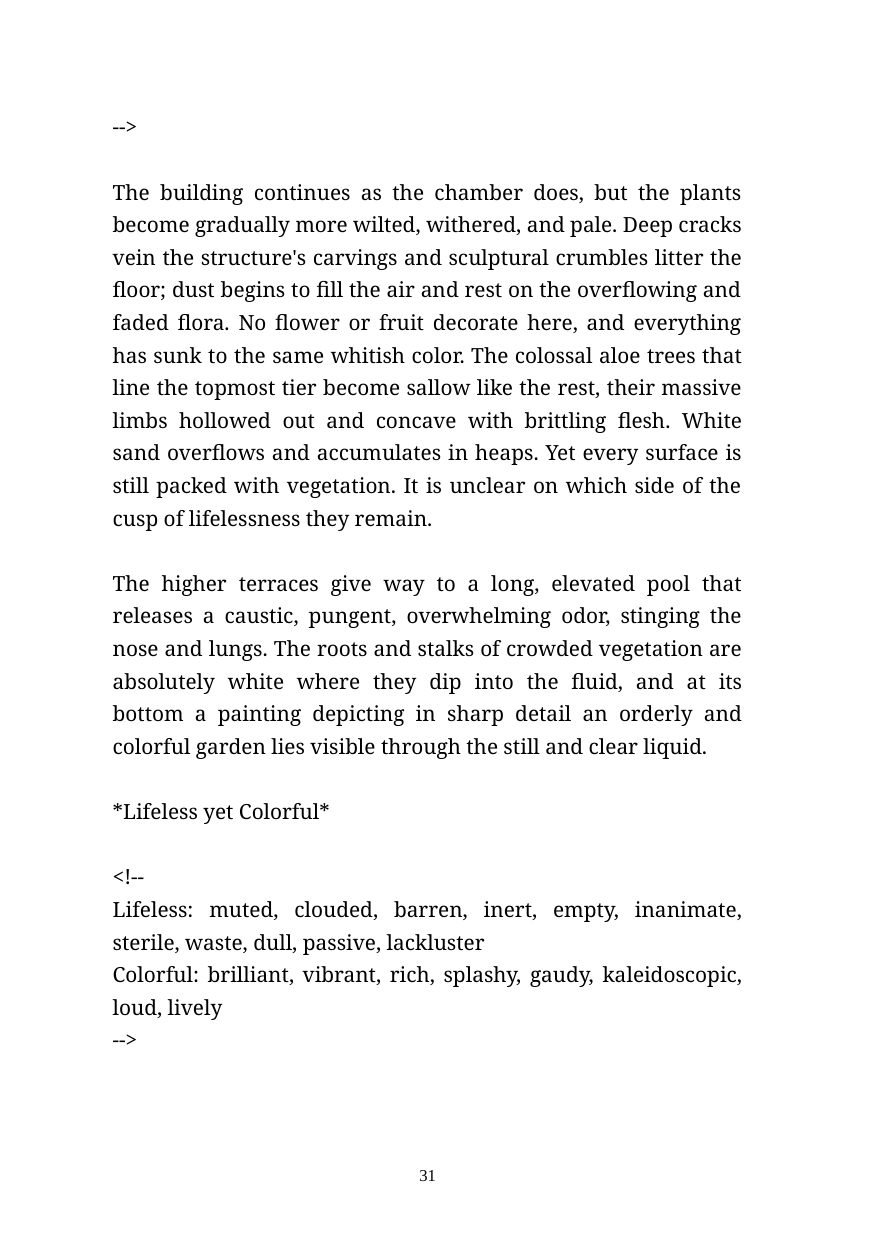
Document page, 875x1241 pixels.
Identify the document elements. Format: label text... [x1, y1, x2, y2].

text Lifeless: muted, clouded, barren, inert, empty, inanimate, sterile, waste, dull, passive, lackluster [112, 895, 742, 956]
text --> [112, 1025, 742, 1054]
text *Lifeless yet Colorful* [112, 797, 742, 826]
text The building continues as the chamber does, but the plants become gradually more wilted, withered, and pale. Deep cracks vein the structure's carvings and sculptural crumbles litter the floor; dust begins to fill the air and rest on the overflowing and faded flora. No flower or fruit decorate here, and everything has sunk to the same whitish color. The colossal aloe trees that line the topmost tier become sallow like the rest, their massive limbs hollowed out and concave with brittling flesh. White sand overflows and accumulates in heaps. Yet every surface is still packed with vegetation. It is unclear on which side of the cusp of lifelessness they remain. [112, 178, 742, 532]
text The higher terraces give way to a long, elevated pool that releases a caustic, pungent, overwhelming odor, stinging the nose and lungs. The roots and stalks of crowded vegetation are absolutely white where they dip into the fluid, and at its bottom a painting depicting in sharp detail an orderly and colorful garden lies visible through the still and clear liquid. [112, 569, 742, 760]
text --> [112, 112, 742, 141]
text <!-- [112, 862, 742, 891]
text Colorful: brilliant, vibrant, rich, splashy, gaudy, kaleidoscopic, loud, lively [112, 960, 742, 1021]
